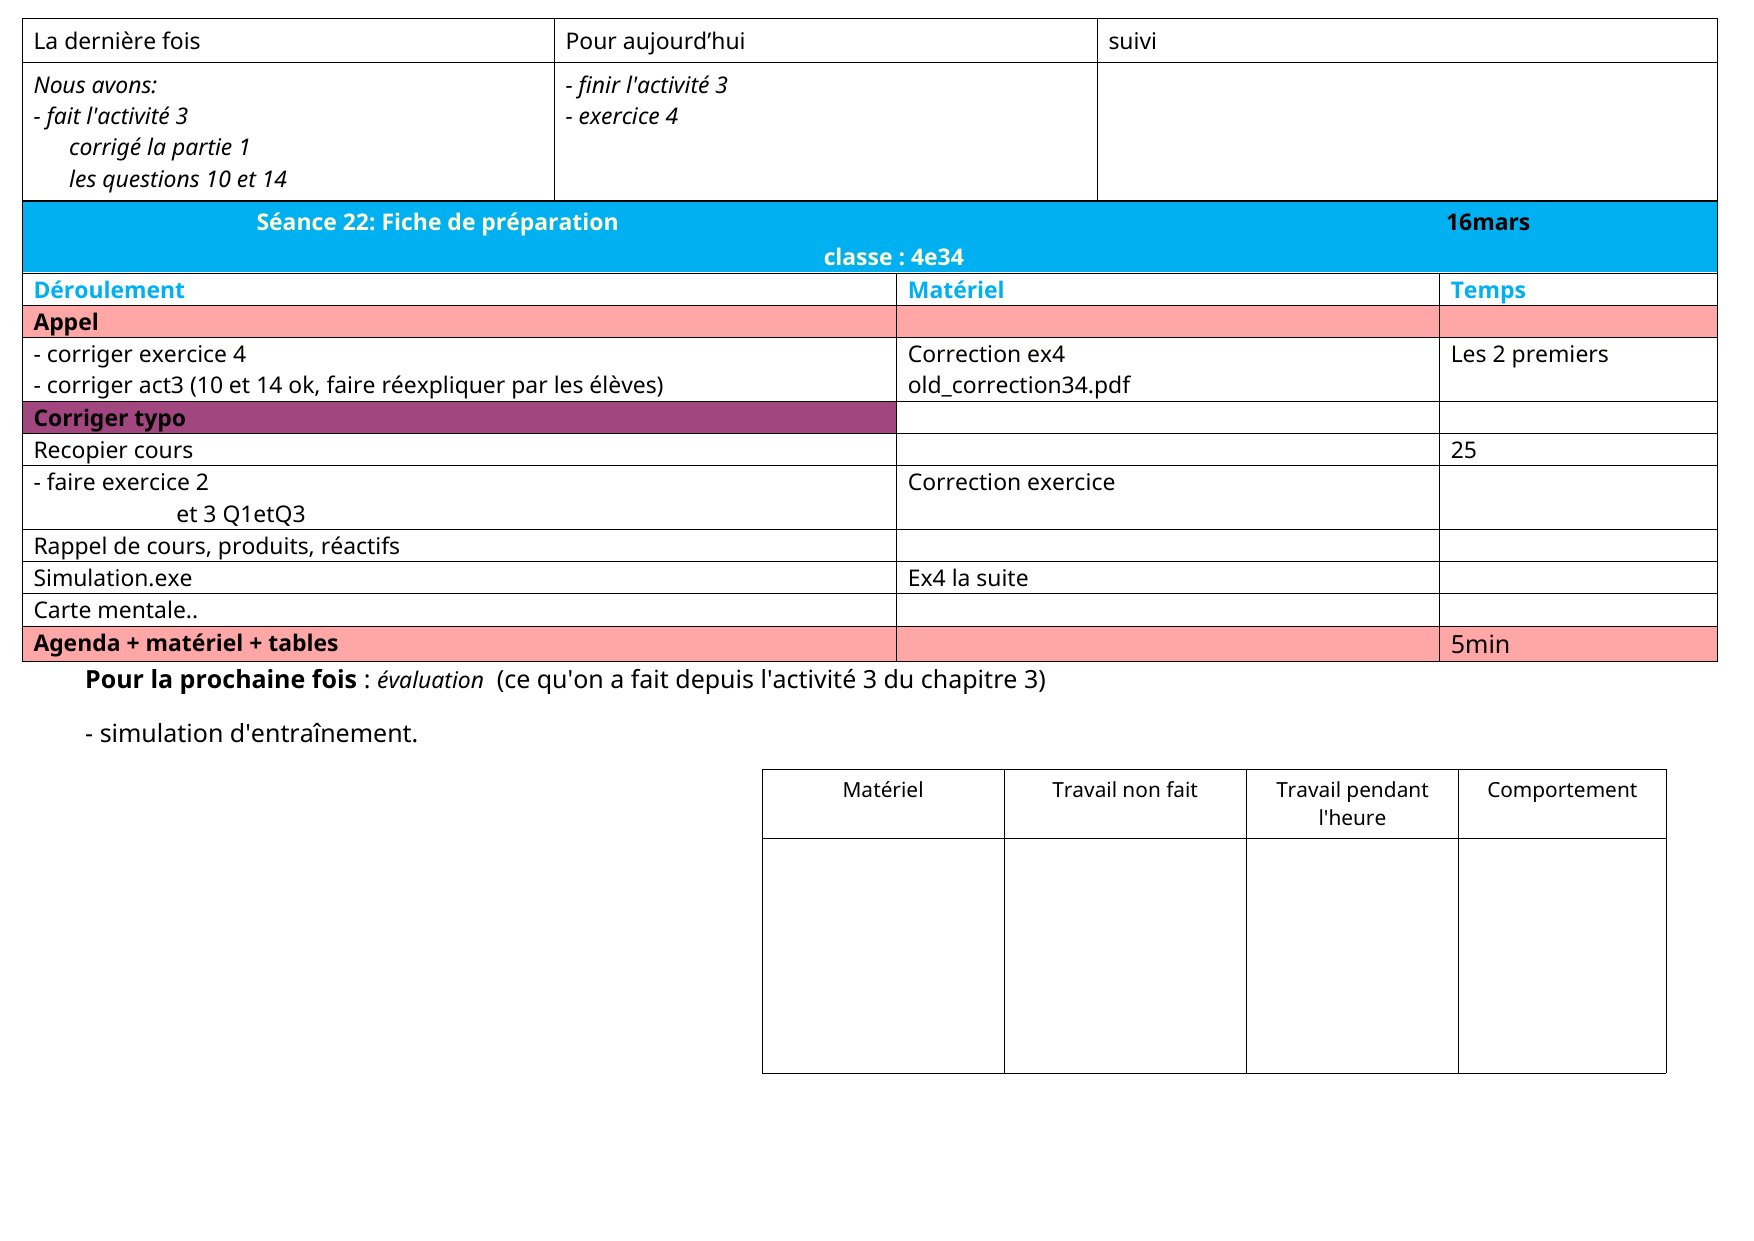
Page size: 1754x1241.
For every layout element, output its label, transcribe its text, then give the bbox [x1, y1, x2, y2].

table_cell Recopier cours [23, 434, 896, 465]
table_cell [1005, 839, 1246, 1073]
table_cell Corriger typo [23, 402, 896, 433]
table_cell Matériel [897, 274, 1439, 305]
text - simulation d'entraînement. [85, 716, 1745, 749]
table_header Comportement [1459, 770, 1666, 838]
table_cell Carte mentale.. [23, 594, 896, 626]
table_cell Appel [23, 306, 896, 337]
table_cell [897, 306, 1439, 337]
table_cell [1440, 402, 1717, 433]
table_header Pour aujourd’hui [555, 19, 1097, 62]
table_cell Rappel de cours, produits, réactifs [23, 530, 896, 561]
table_cell Ex4 la suite [897, 562, 1439, 593]
table_cell 25 [1440, 434, 1717, 465]
table_cell [897, 434, 1439, 465]
table_cell [763, 839, 1004, 1073]
table_cell Correction ex4 old_correction34.pdf [897, 338, 1439, 401]
table_cell [1440, 562, 1717, 593]
table_cell Nous avons: - fait l'activité 3 corrigé la partie 1 les questions 10 et 14 [23, 63, 554, 199]
table_cell Déroulement [23, 274, 896, 305]
table_cell - finir l'activité 3 - exercice 4 [555, 63, 1097, 199]
table_header Travail pendant l'heure [1247, 770, 1458, 838]
table_cell [1247, 839, 1458, 1073]
table_cell 5min [1440, 627, 1717, 661]
table_cell Agenda + matériel + tables [23, 627, 896, 661]
table_cell [1440, 306, 1717, 337]
table_header La dernière fois [23, 19, 554, 62]
table_header Séance 22: Fiche de préparation 16mars classe : 4e34 [23, 202, 1717, 272]
table_header Travail non fait [1005, 770, 1246, 838]
table_header suivi [1098, 19, 1717, 62]
table_cell Correction exercice [897, 466, 1439, 529]
table_cell [1098, 63, 1717, 199]
table_cell - faire exercice 2 et 3 Q1etQ3 [23, 466, 896, 529]
table_cell [1440, 530, 1717, 561]
table_cell Simulation.exe [23, 562, 896, 593]
table_header Matériel [763, 770, 1004, 838]
table_cell [1440, 466, 1717, 529]
table_cell Temps [1440, 274, 1717, 305]
table_cell [1440, 594, 1717, 626]
text Pour la prochaine fois : évaluation (ce qu'on a fait depuis l'activité 3 du chapitre 3) [85, 662, 1745, 696]
table_cell [897, 627, 1439, 661]
table_cell [1459, 839, 1666, 1073]
table_cell - corriger exercice 4 - corriger act3 (10 et 14 ok, faire réexpliquer par les élèves) [23, 338, 896, 401]
table_cell [897, 402, 1439, 433]
table_cell Les 2 premiers [1440, 338, 1717, 401]
table_cell [897, 530, 1439, 561]
table_cell [897, 594, 1439, 626]
